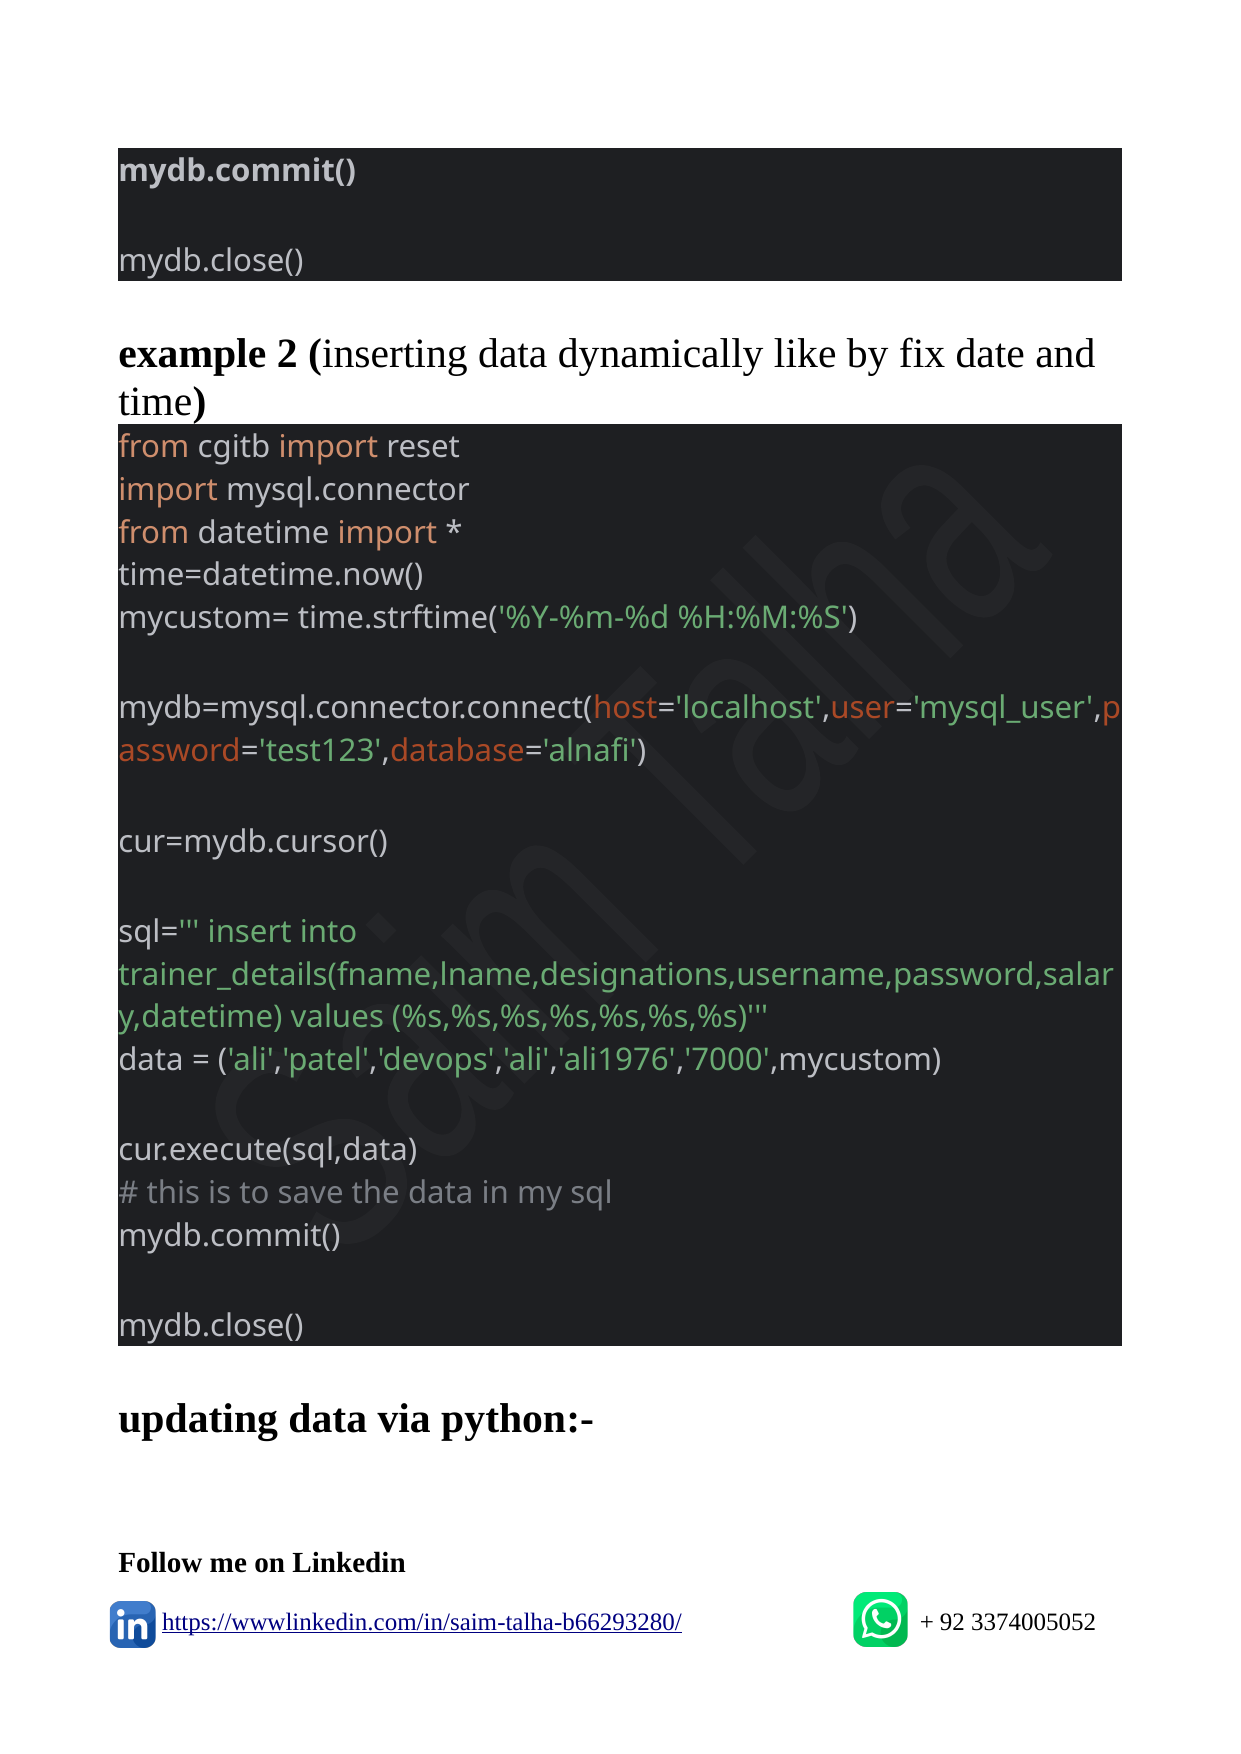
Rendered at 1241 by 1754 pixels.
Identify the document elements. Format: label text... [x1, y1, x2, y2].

text from cgitb import reset import mysql.connector from datetime import * time=datetime.now() mycustom= time.strftime('%Y-%m-%d %H:%M:%S') mydb=mysql.connector.connect(host='localhost',user='mysql_user',password='test123',database='alnafi') cur=mydb.cursor() sql=''' insert into trainer_details(fname,lname,designations,username,password,salary,datetime) values (%s,%s,%s,%s,%s,%s,%s)''' data = ('ali','patel','devops','ali','ali1976','7000',mycustom) cur.execute(sql,data) # this is to save the data in my sql mydb.commit() mydb.close() [118, 424, 1122, 1346]
text mydb.commit() mydb.close() [118, 148, 1122, 281]
picture [109, 1601, 156, 1648]
picture [853, 1592, 908, 1647]
text updating data via python:- [118, 1394, 1122, 1442]
text example 2 (inserting data dynamically like by fix date and time) [118, 329, 1122, 424]
